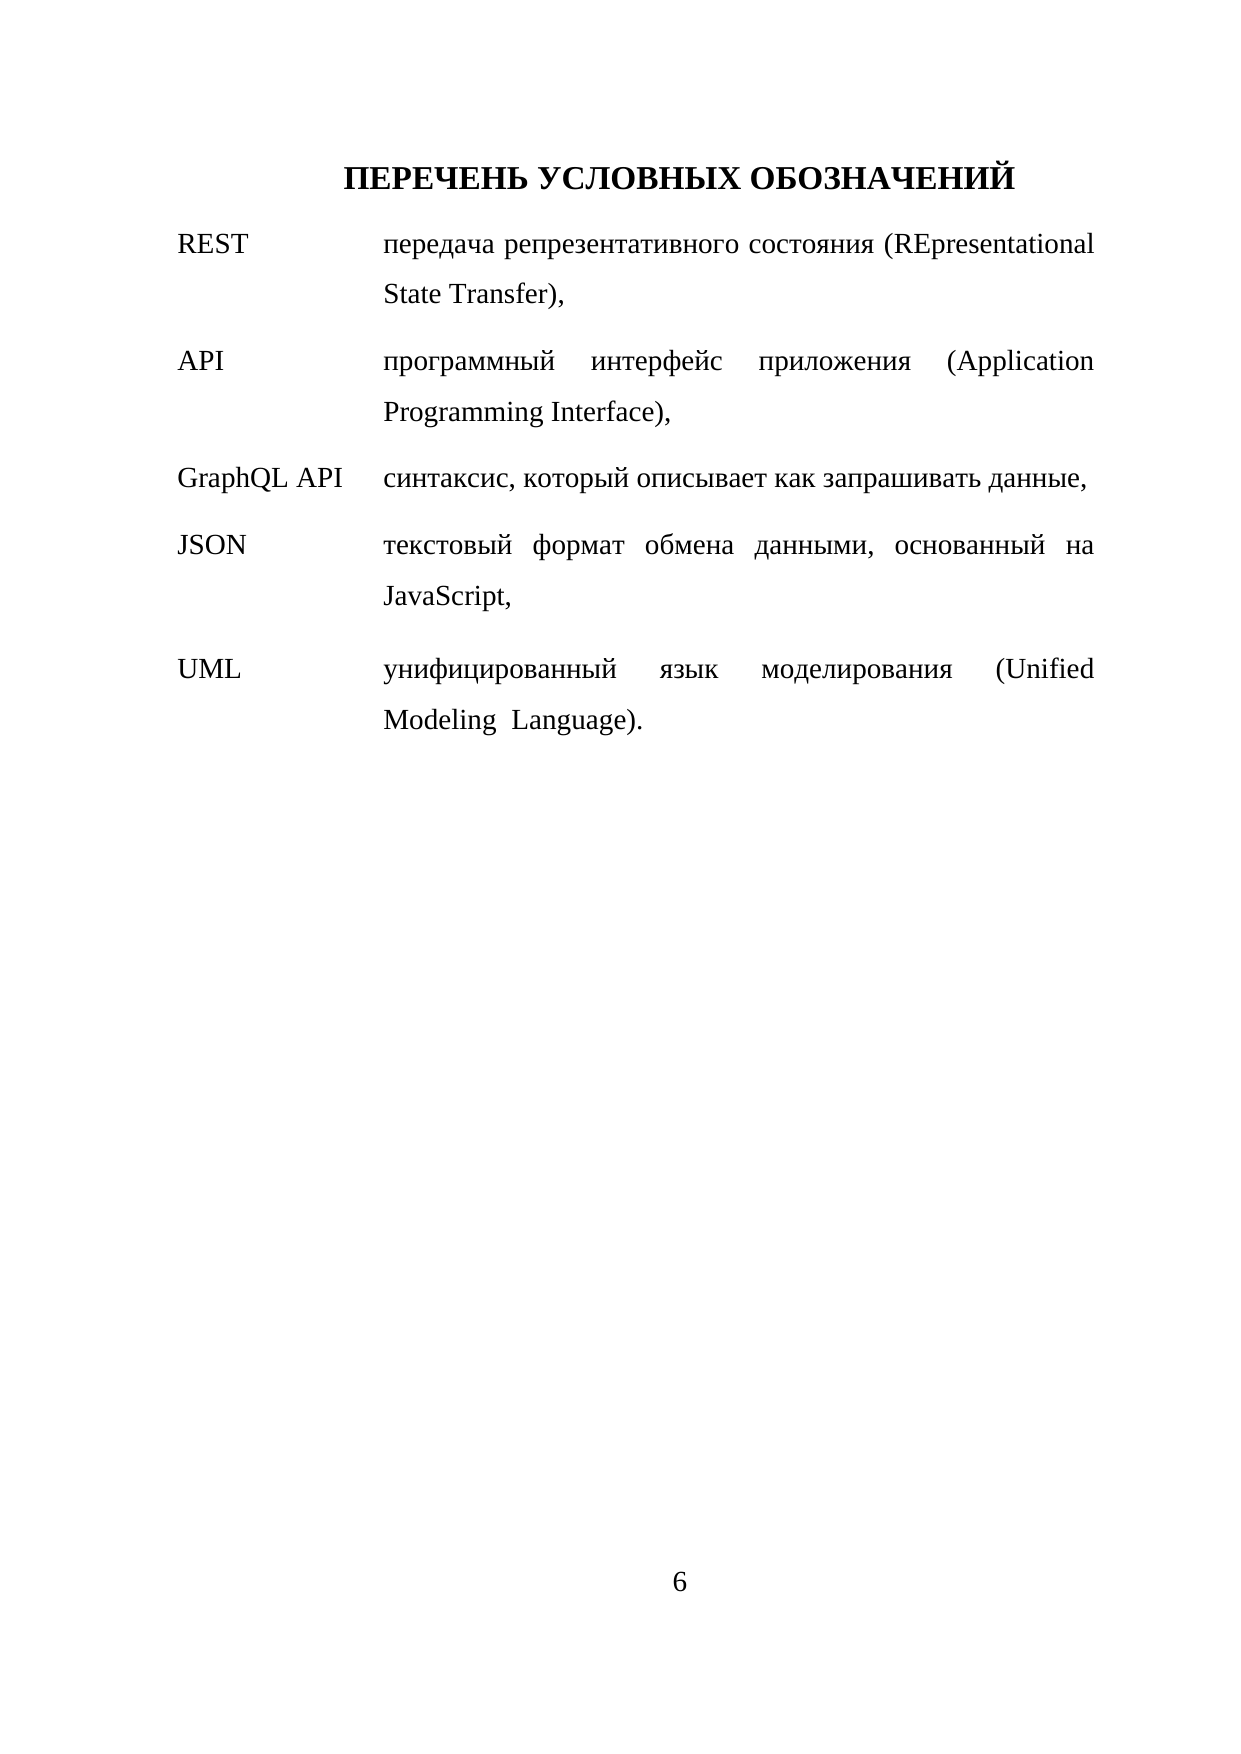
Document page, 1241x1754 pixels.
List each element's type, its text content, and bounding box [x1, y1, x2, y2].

table_cell текстовый формат обмена данными, основанный на JavaScript, [372, 511, 1106, 635]
table_cell UML [166, 635, 372, 788]
subtitle ПЕРЕЧЕНЬ УСЛОВНЫХ ОБОЗНАЧЕНИЙ [177, 159, 1182, 197]
table_cell API [166, 327, 372, 444]
table_cell синтаксис, который описывает как запрашивать данные, [372, 444, 1106, 511]
table_cell JSON [166, 511, 372, 635]
table_header REST [166, 210, 372, 327]
table_cell программный интерфейс приложения (Application Programming Interface), [372, 327, 1106, 444]
table_header передача репрезентативного состояния (REpresentational State Transfer), [372, 210, 1106, 327]
table_cell GraphQL API [166, 444, 372, 511]
table_cell унифицированный язык моделирования (Unified Modeling Language). [372, 635, 1106, 788]
